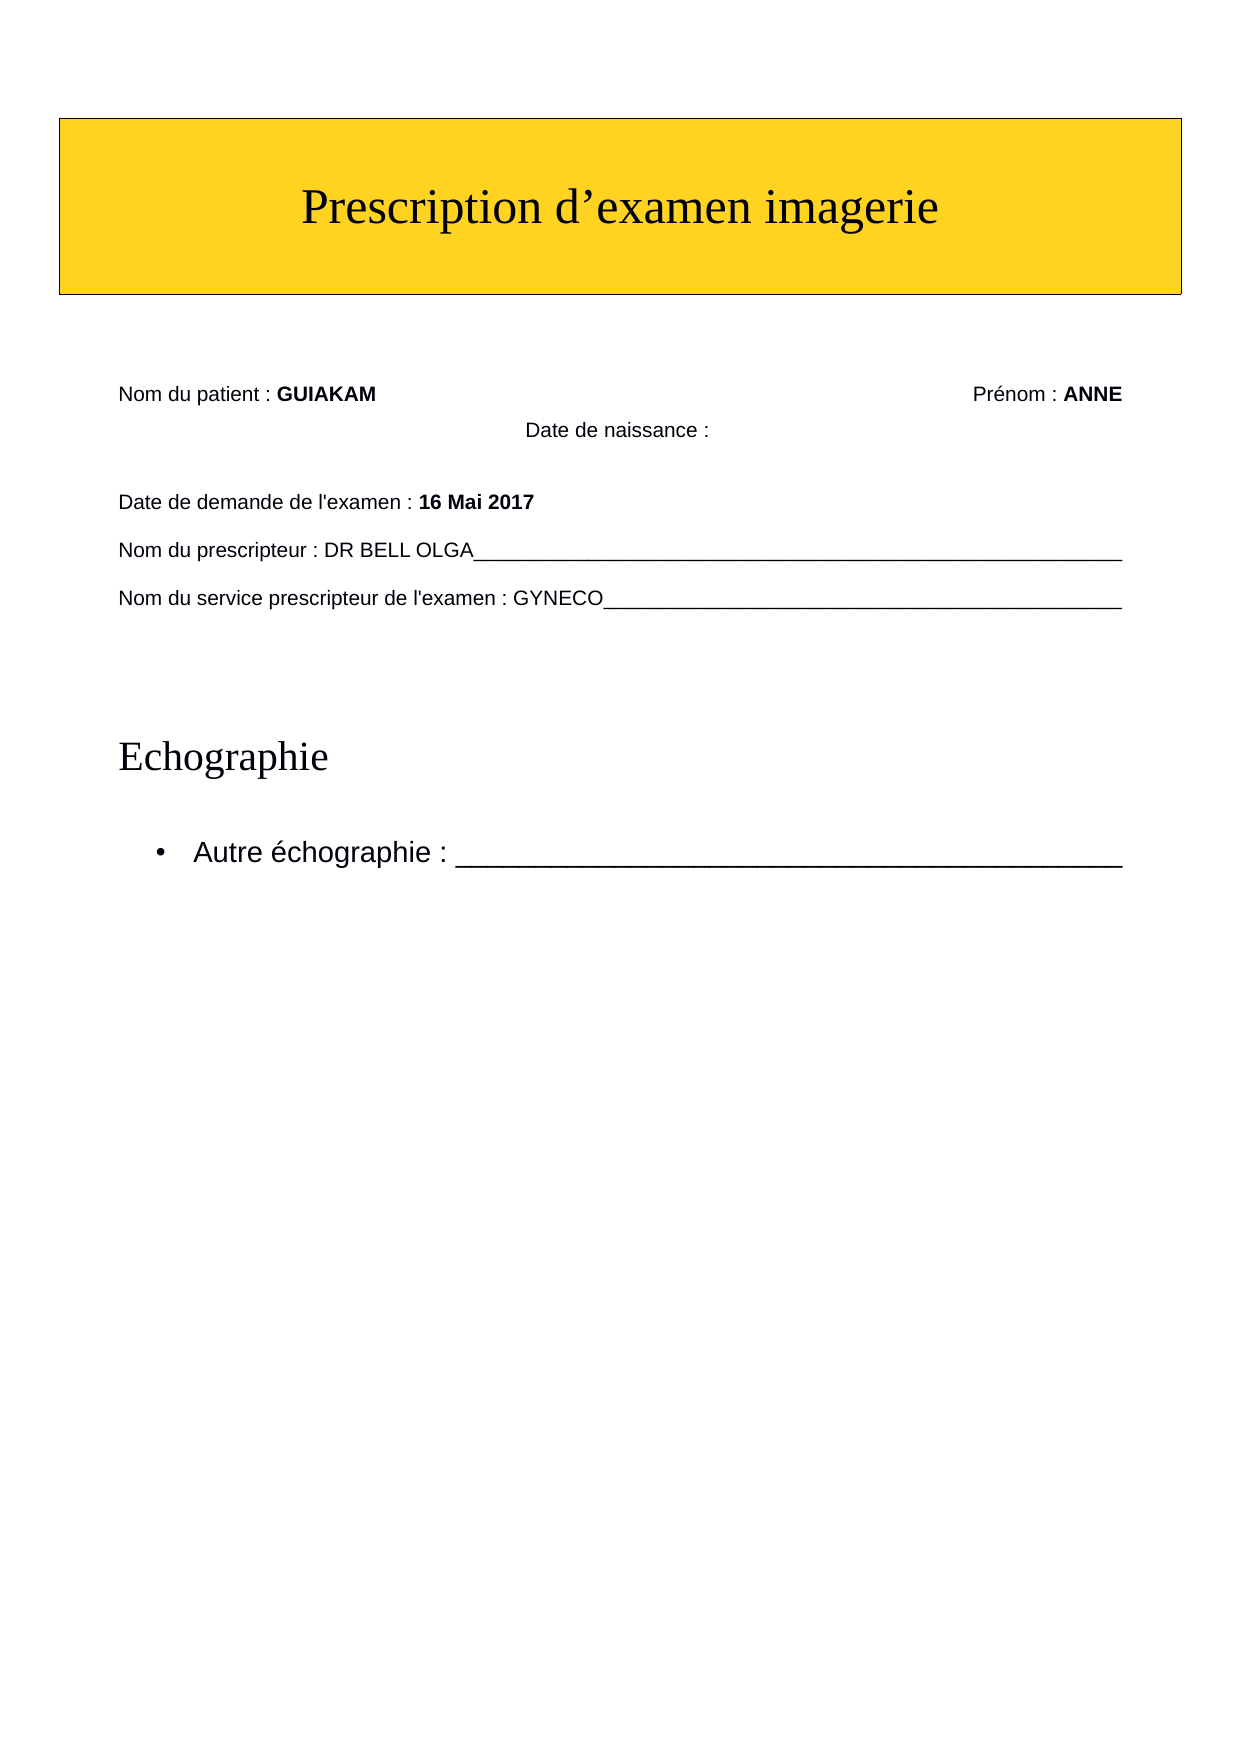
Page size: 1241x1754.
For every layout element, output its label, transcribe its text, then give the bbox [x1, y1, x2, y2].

text Date de demande de l'examen : 16 Mai 2017 [118, 489, 1122, 513]
text Date de naissance : [118, 418, 1122, 442]
subtitle Prescription d’examen imagerie [60, 119, 1181, 294]
text Nom du patient : GUIAKAM Prénom : ANNE [118, 382, 1122, 406]
text Nom du service prescripteur de l'examen : GYNECO [118, 585, 1122, 609]
text Nom du prescripteur : DR BELL OLGA [118, 537, 1122, 561]
subtitle Echographie [118, 731, 1122, 779]
list Autre échographie : [156, 792, 1122, 880]
